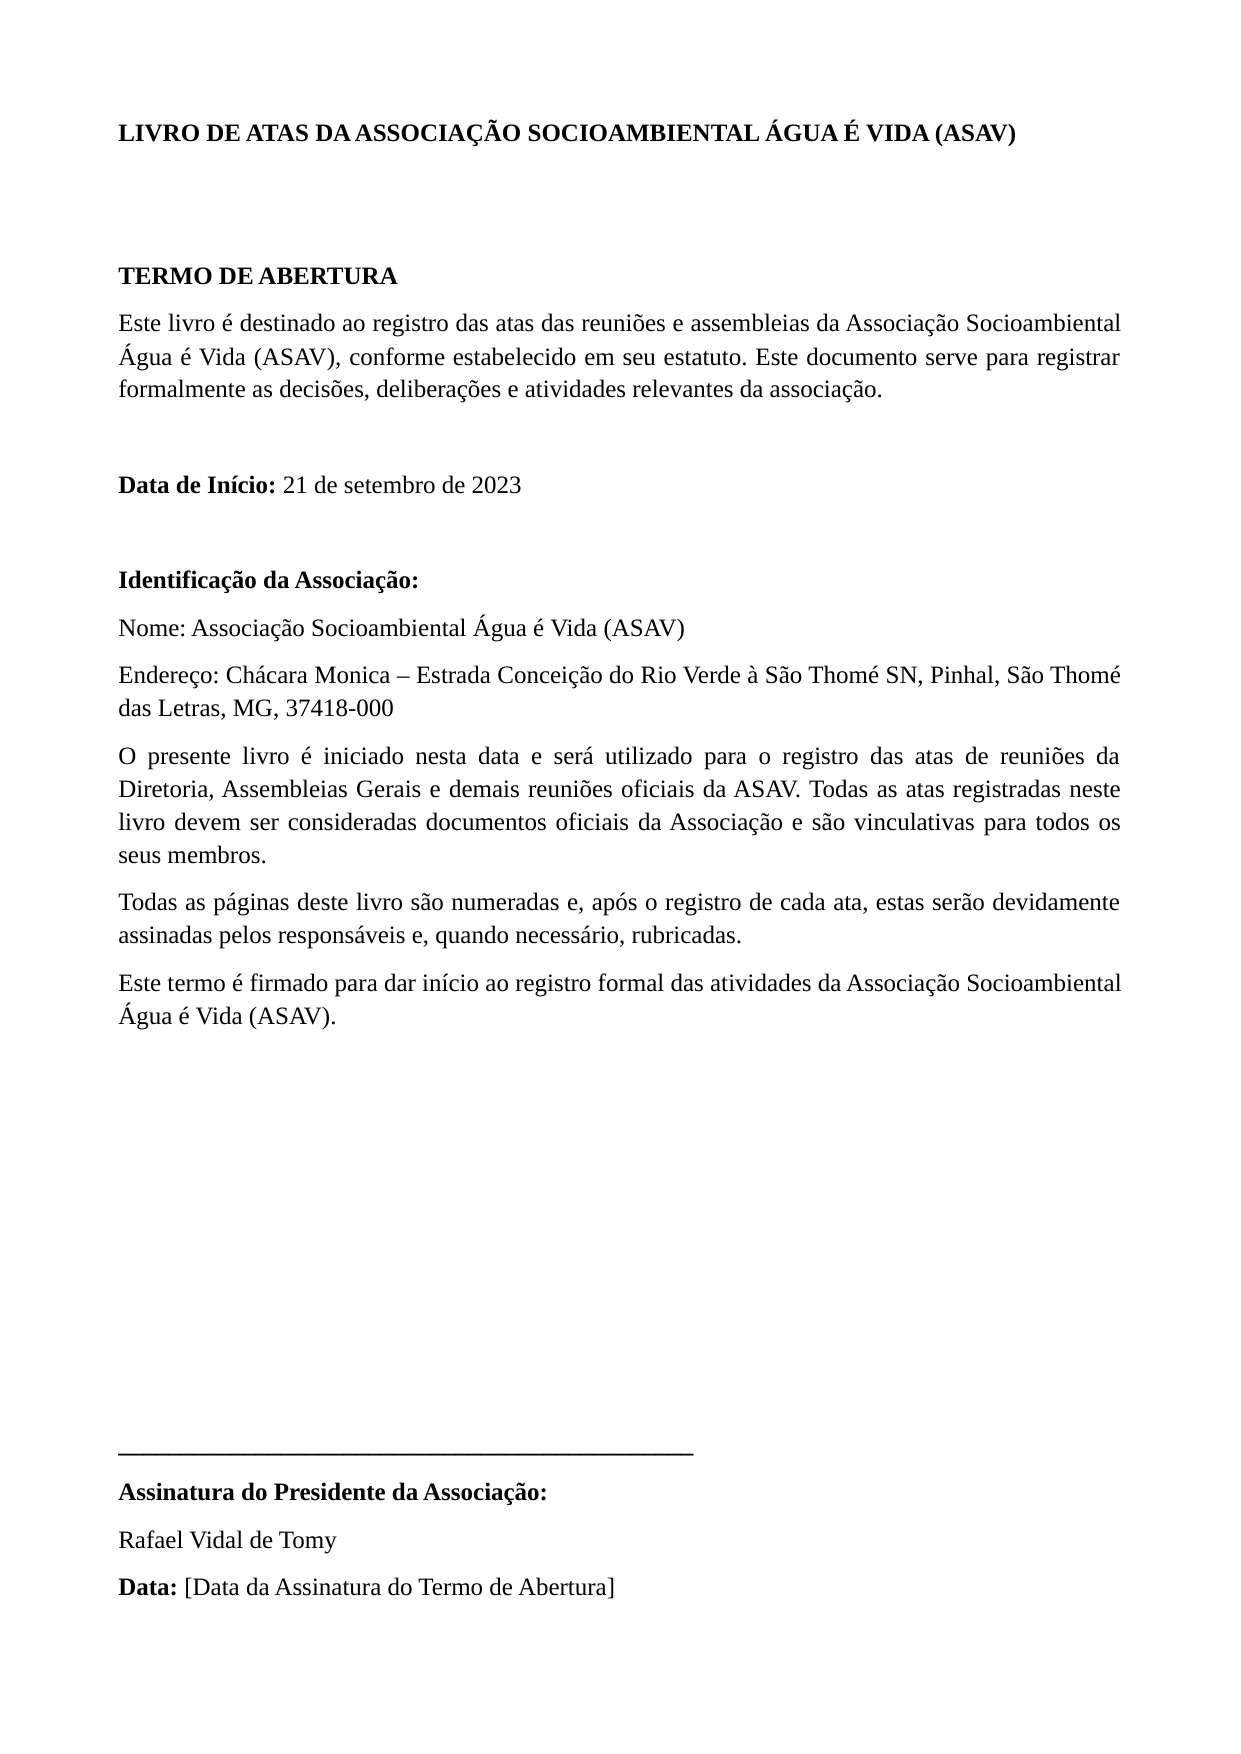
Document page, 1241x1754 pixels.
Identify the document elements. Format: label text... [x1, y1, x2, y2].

text ______________________________________________ [118, 1429, 1122, 1458]
text Este livro é destinado ao registro das atas das reuniões e assembleias da Associação Socioambiental Água é Vida (ASAV), conforme estabelecido em seu estatuto. Este documento serve para registrar formalmente as decisões, deliberações e atividades relevantes da associação. [118, 308, 1122, 403]
text Rafael Vidal de Tomy [118, 1525, 1122, 1553]
text TERMO DE ABERTURA [118, 261, 1122, 290]
text Identificação da Associação: [118, 565, 1122, 594]
text LIVRO DE ATAS DA ASSOCIAÇÃO SOCIOAMBIENTAL ÁGUA É VIDA (ASAV) [118, 118, 1122, 147]
text Data de Início: 21 de setembro de 2023 [118, 470, 1122, 498]
text Nome: Associação Socioambiental Água é Vida (ASAV) [118, 613, 1122, 641]
text Assinatura do Presidente da Associação: [118, 1477, 1122, 1506]
text Este termo é firmado para dar início ao registro formal das atividades da Associação Socioambiental Água é Vida (ASAV). [118, 968, 1122, 1030]
text Endereço: Chácara Monica – Estrada Conceição do Rio Verde à São Thomé SN, Pinhal, São Thomé das Letras, MG, 37418-000 [118, 660, 1122, 722]
text Data: [Data da Assinatura do Termo de Abertura] [118, 1572, 1122, 1601]
text Todas as páginas deste livro são numeradas e, após o registro de cada ata, estas serão devidamente assinadas pelos responsáveis e, quando necessário, rubricadas. [118, 887, 1122, 949]
text O presente livro é iniciado nesta data e será utilizado para o registro das atas de reuniões da Diretoria, Assembleias Gerais e demais reuniões oficiais da ASAV. Todas as atas registradas neste livro devem ser consideradas documentos oficiais da Associação e são vinculativas para todos os seus membros. [118, 741, 1122, 869]
